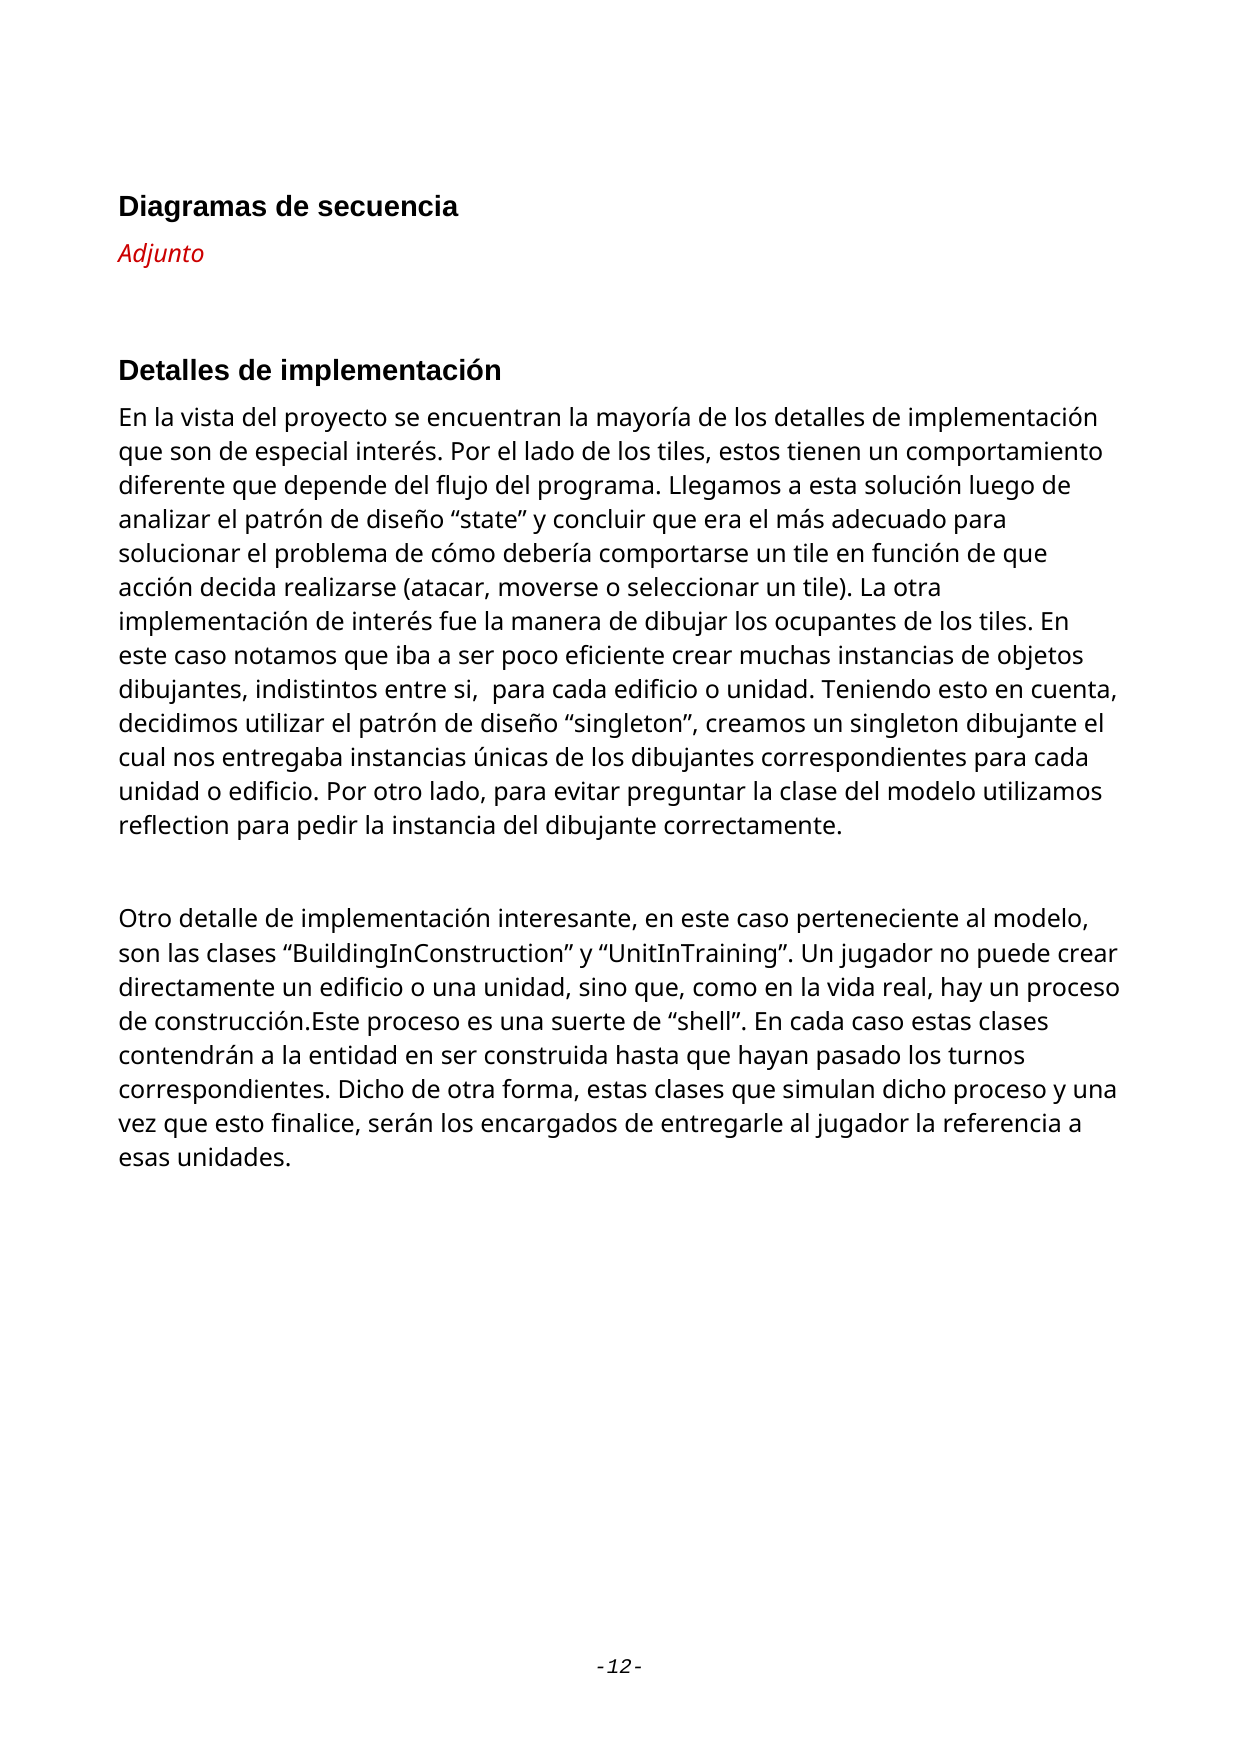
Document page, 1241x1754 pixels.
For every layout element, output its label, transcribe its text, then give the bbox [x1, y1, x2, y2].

text Adjunto [118, 235, 1122, 269]
subtitle Detalles de implementación [118, 353, 1122, 386]
text Otro detalle de implementación interesante, en este caso perteneciente al modelo, son las clases “BuildingInConstruction” y “UnitInTraining”. Un jugador no puede crear directamente un edificio o una unidad, sino que, como en la vida real, hay un proceso de construcción.Este proceso es una suerte de “shell”. En cada caso estas clases contendrán a la entidad en ser construida hasta que hayan pasado los turnos correspondientes. Dicho de otra forma, estas clases que simulan dicho proceso y una vez que esto finalice, serán los encargados de entregarle al jugador la referencia a esas unidades. [118, 901, 1122, 1174]
subtitle Diagramas de secuencia [118, 190, 1122, 222]
text En la vista del proyecto se encuentran la mayoría de los detalles de implementación que son de especial interés. Por el lado de los tiles, estos tienen un comportamiento diferente que depende del flujo del programa. Llegamos a esta solución luego de analizar el patrón de diseño “state” y concluir que era el más adecuado para solucionar el problema de cómo debería comportarse un tile en función de que acción decida realizarse (atacar, moverse o seleccionar un tile). La otra implementación de interés fue la manera de dibujar los ocupantes de los tiles. En este caso notamos que iba a ser poco eficiente crear muchas instancias de objetos dibujantes, indistintos entre si, para cada edificio o unidad. Teniendo esto en cuenta, decidimos utilizar el patrón de diseño “singleton”, creamos un singleton dibujante el cual nos entregaba instancias únicas de los dibujantes correspondientes para cada unidad o edificio. Por otro lado, para evitar preguntar la clase del modelo utilizamos reflection para pedir la instancia del dibujante correctamente. [118, 399, 1122, 842]
